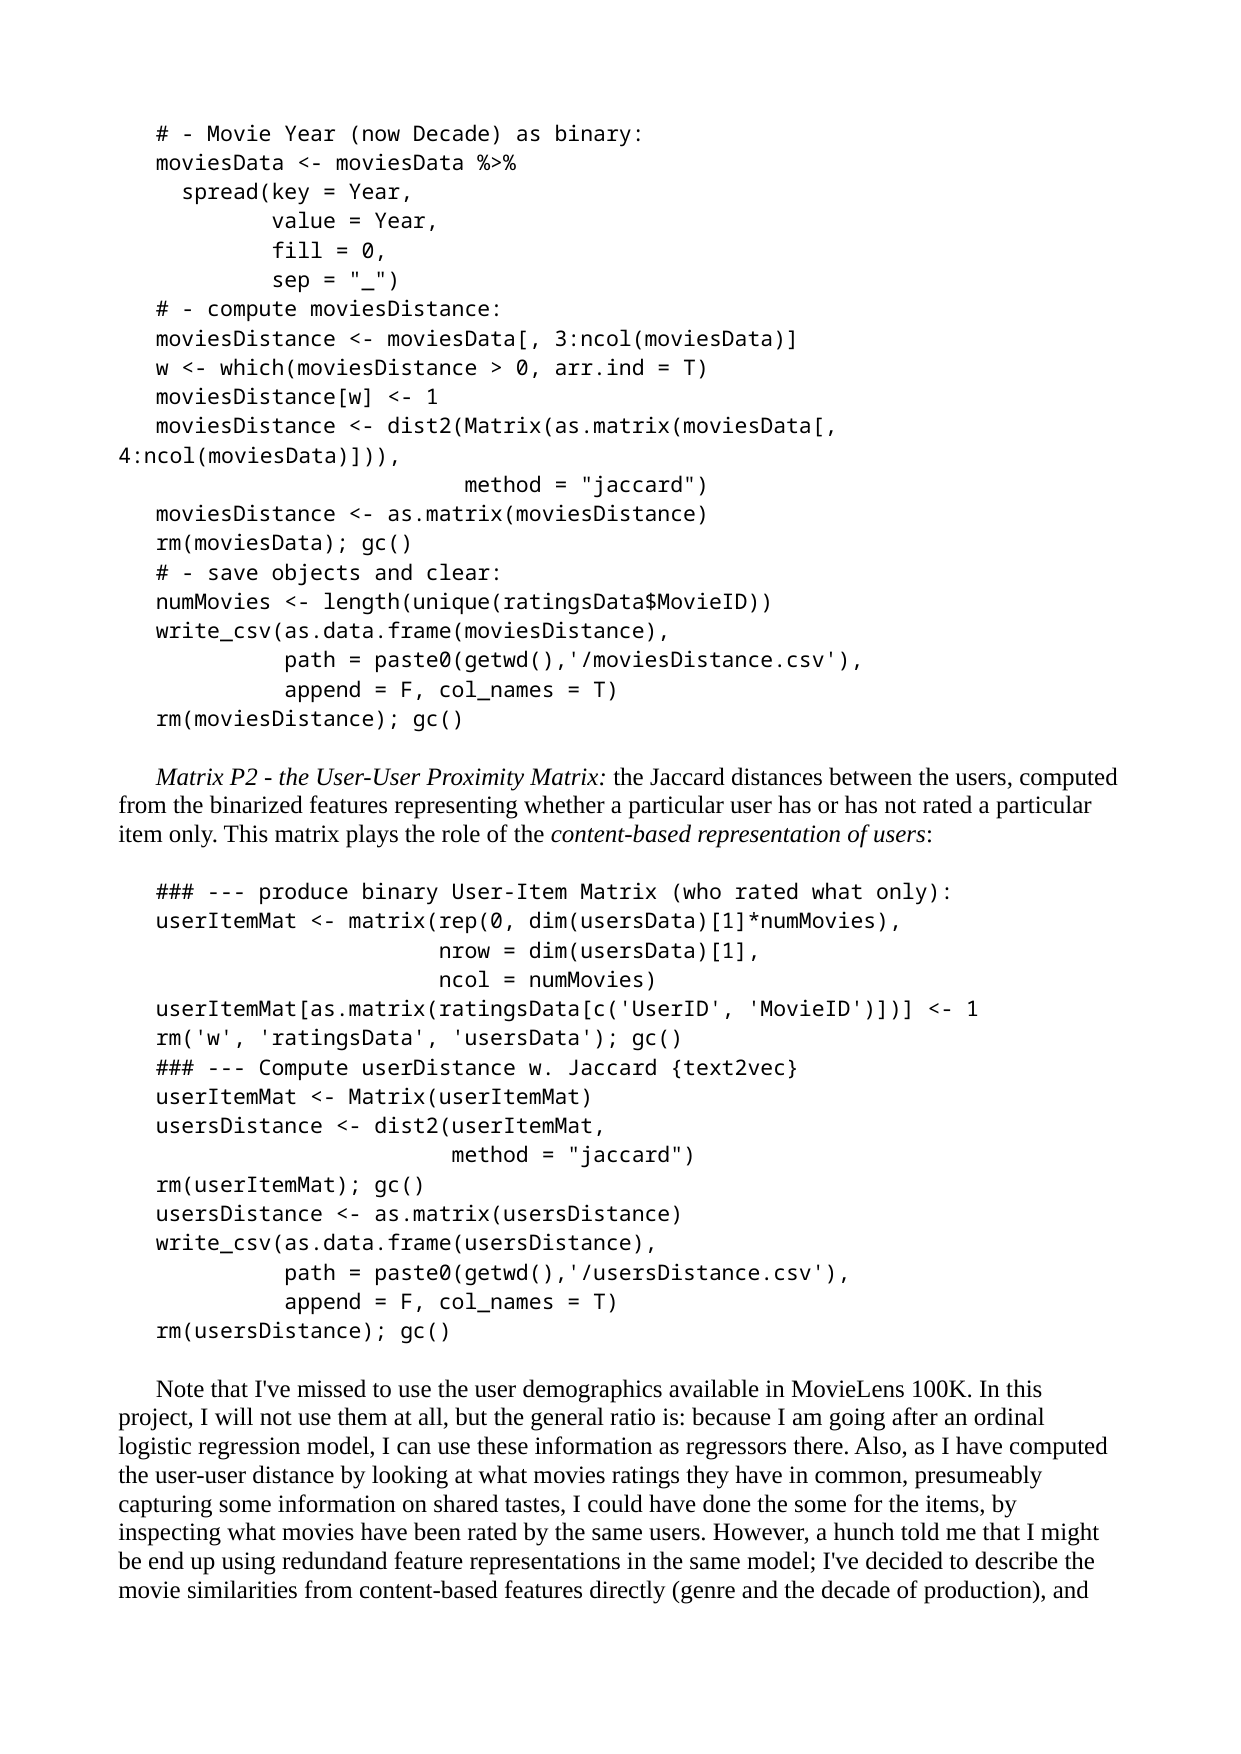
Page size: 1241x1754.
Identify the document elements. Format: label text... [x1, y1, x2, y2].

text method = "jaccard") [118, 1140, 1122, 1169]
text rm(moviesDistance); gc() [118, 703, 1122, 733]
text fill = 0, [118, 235, 1122, 264]
text write_csv(as.data.frame(moviesDistance), [118, 616, 1122, 645]
text path = paste0(getwd(),'/moviesDistance.csv'), [118, 645, 1122, 674]
text w <- which(moviesDistance > 0, arr.ind = T) [118, 352, 1122, 382]
text userItemMat <- Matrix(userItemMat) [118, 1081, 1122, 1111]
text moviesDistance <- dist2(Matrix(as.matrix(moviesData[, 4:ncol(moviesData)])), [118, 411, 1122, 469]
text moviesDistance <- as.matrix(moviesDistance) [118, 499, 1122, 528]
text # - Movie Year (now Decade) as binary: [118, 118, 1122, 147]
text rm(userItemMat); gc() [118, 1169, 1122, 1198]
text numMovies <- length(unique(ratingsData$MovieID)) [118, 586, 1122, 616]
text path = paste0(getwd(),'/usersDistance.csv'), [118, 1257, 1122, 1286]
text moviesDistance[w] <- 1 [118, 382, 1122, 411]
text moviesData <- moviesData %>% [118, 147, 1122, 177]
text rm(usersDistance); gc() [118, 1316, 1122, 1345]
text Matrix P2 - the User-User Proximity Matrix: the Jaccard distances between the users, computed from the binarized features representing whether a particular user has or has not rated a particular item only. This matrix plays the role of the content-based representation of users: [118, 762, 1122, 848]
text ### --- produce binary User-Item Matrix (who rated what only): [118, 877, 1122, 906]
text usersDistance <- dist2(userItemMat, [118, 1111, 1122, 1140]
text userItemMat <- matrix(rep(0, dim(usersData)[1]*numMovies), [118, 906, 1122, 935]
text sep = "_") [118, 264, 1122, 294]
text append = F, col_names = T) [118, 1286, 1122, 1316]
text userItemMat[as.matrix(ratingsData[c('UserID', 'MovieID')])] <- 1 [118, 994, 1122, 1023]
text rm(moviesData); gc() [118, 528, 1122, 557]
text nrow = dim(usersData)[1], [118, 935, 1122, 964]
text spread(key = Year, [118, 177, 1122, 206]
text method = "jaccard") [118, 469, 1122, 499]
text ### --- Compute userDistance w. Jaccard {text2vec} [118, 1052, 1122, 1081]
text value = Year, [118, 206, 1122, 235]
text Note that I've missed to use the user demographics available in MovieLens 100K. In this project, I will not use them at all, but the general ratio is: because I am going after an ordinal logistic regression model, I can use these information as regressors there. Also, as I have computed the user-user distance by looking at what movies ratings they have in common, presumeably capturing some information on shared tastes, I could have done the some for the items, by inspecting what movies have been rated by the same users. However, a hunch told me that I might be end up using redundand feature representations in the same model; I've decided to describe the movie similarities from content-based features directly (genre and the decade of production), and [118, 1374, 1122, 1604]
text append = F, col_names = T) [118, 674, 1122, 703]
text write_csv(as.data.frame(usersDistance), [118, 1228, 1122, 1257]
text ncol = numMovies) [118, 964, 1122, 994]
text moviesDistance <- moviesData[, 3:ncol(moviesData)] [118, 323, 1122, 352]
text usersDistance <- as.matrix(usersDistance) [118, 1198, 1122, 1228]
text # - compute moviesDistance: [118, 294, 1122, 323]
text # - save objects and clear: [118, 557, 1122, 586]
text rm('w', 'ratingsData', 'usersData'); gc() [118, 1023, 1122, 1052]
